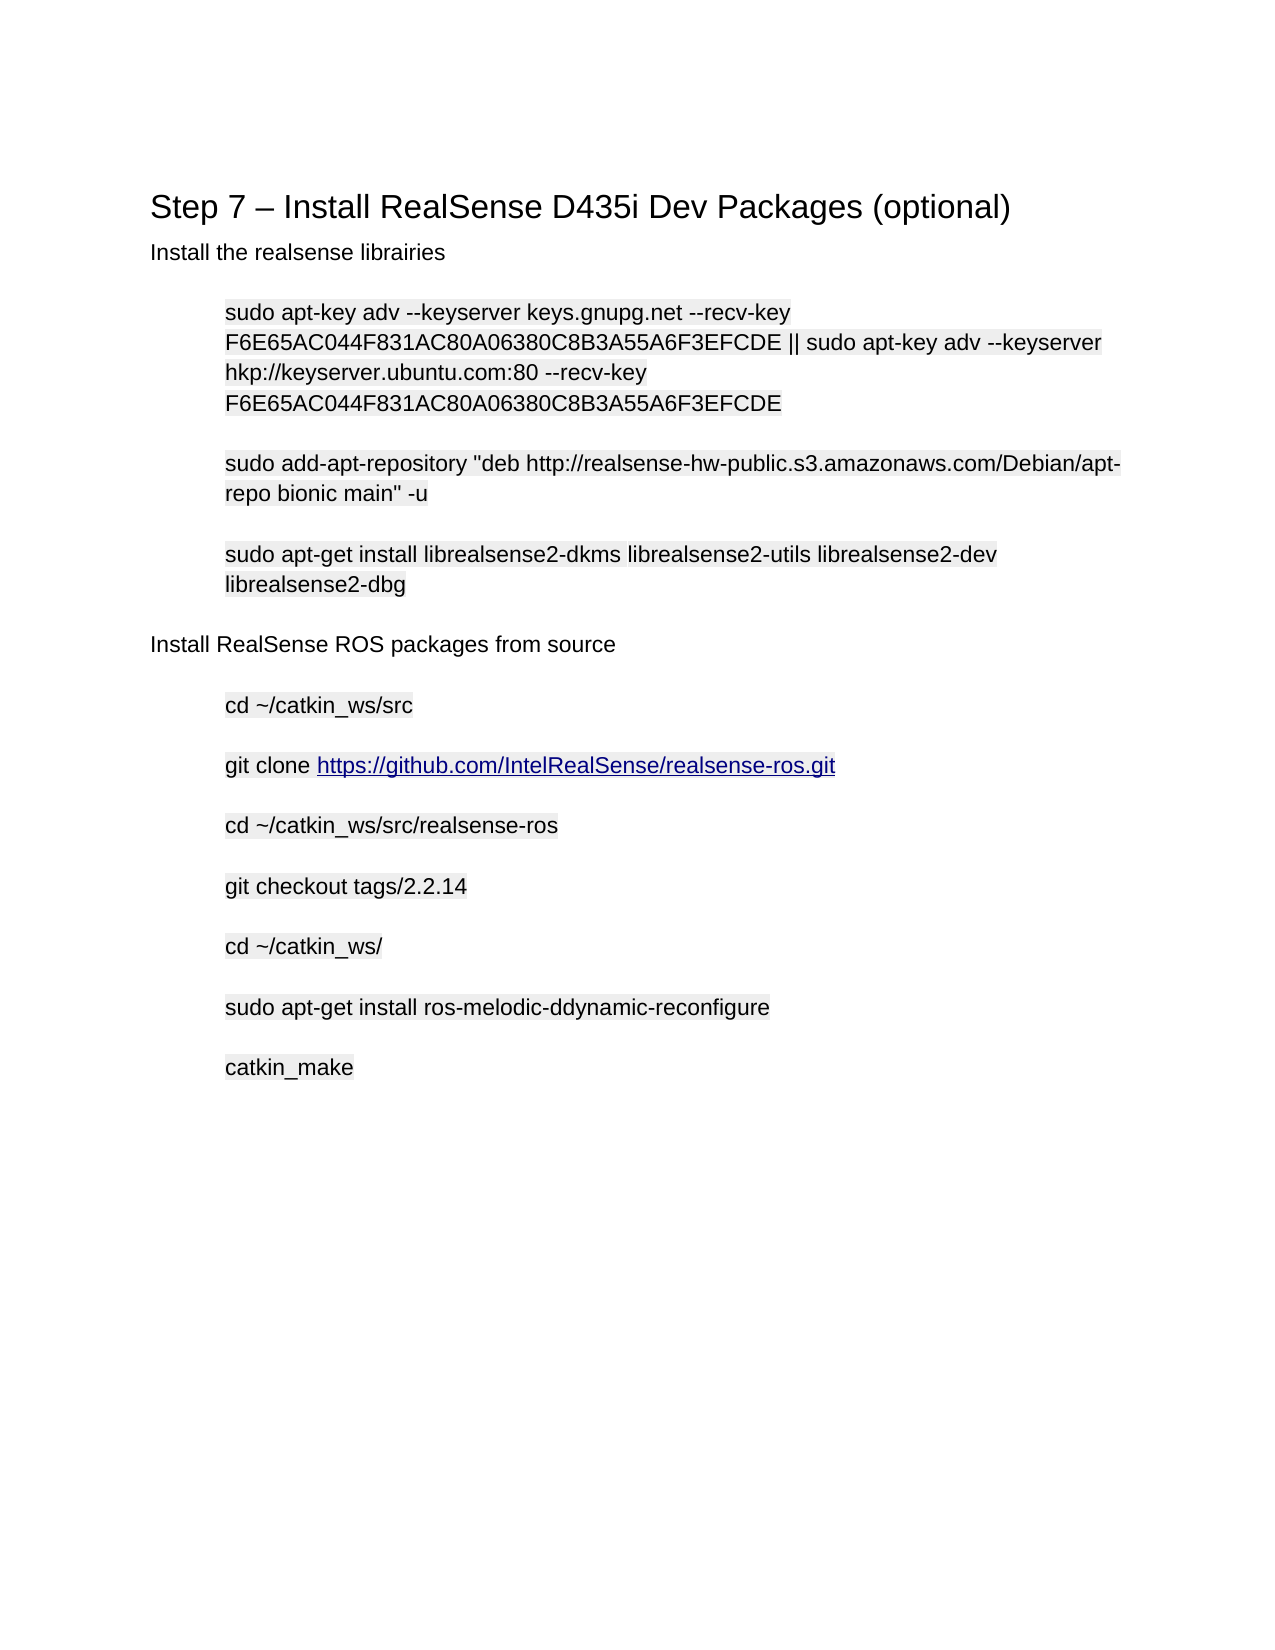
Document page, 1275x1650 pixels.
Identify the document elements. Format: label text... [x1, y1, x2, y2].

subtitle Step 7 – Install RealSense D435i Dev Packages (optional) [150, 187, 1125, 226]
text catkin_make [225, 1054, 1125, 1080]
text sudo apt-get install librealsense2-dkms librealsense2-utils librealsense2-dev librealsense2-dbg [225, 541, 1125, 597]
text sudo apt-key adv --keyserver keys.gnupg.net --recv-key F6E65AC044F831AC80A06380C8B3A55A6F3EFCDE || sudo apt-key adv --keyserver hkp://keyserver.ubuntu.com:80 --recv-key F6E65AC044F831AC80A06380C8B3A55A6F3EFCDE [225, 299, 1125, 416]
text Install RealSense ROS packages from source [150, 631, 1125, 657]
text cd ~/catkin_ws/src/realsense-ros [225, 812, 1125, 839]
text sudo apt-get install ros-melodic-ddynamic-reconfigure [225, 994, 1125, 1020]
text Install the realsense librairies [150, 238, 1125, 265]
text git checkout tags/2.2.14 [225, 873, 1125, 899]
text cd ~/catkin_ws/ [225, 933, 1125, 959]
text sudo add-apt-repository "deb http://realsense-hw-public.s3.amazonaws.com/Debian/apt-repo bionic main" -u [225, 450, 1125, 506]
text git clone https://github.com/IntelRealSense/realsense-ros.git [225, 752, 1125, 778]
text cd ~/catkin_ws/src [225, 692, 1125, 718]
